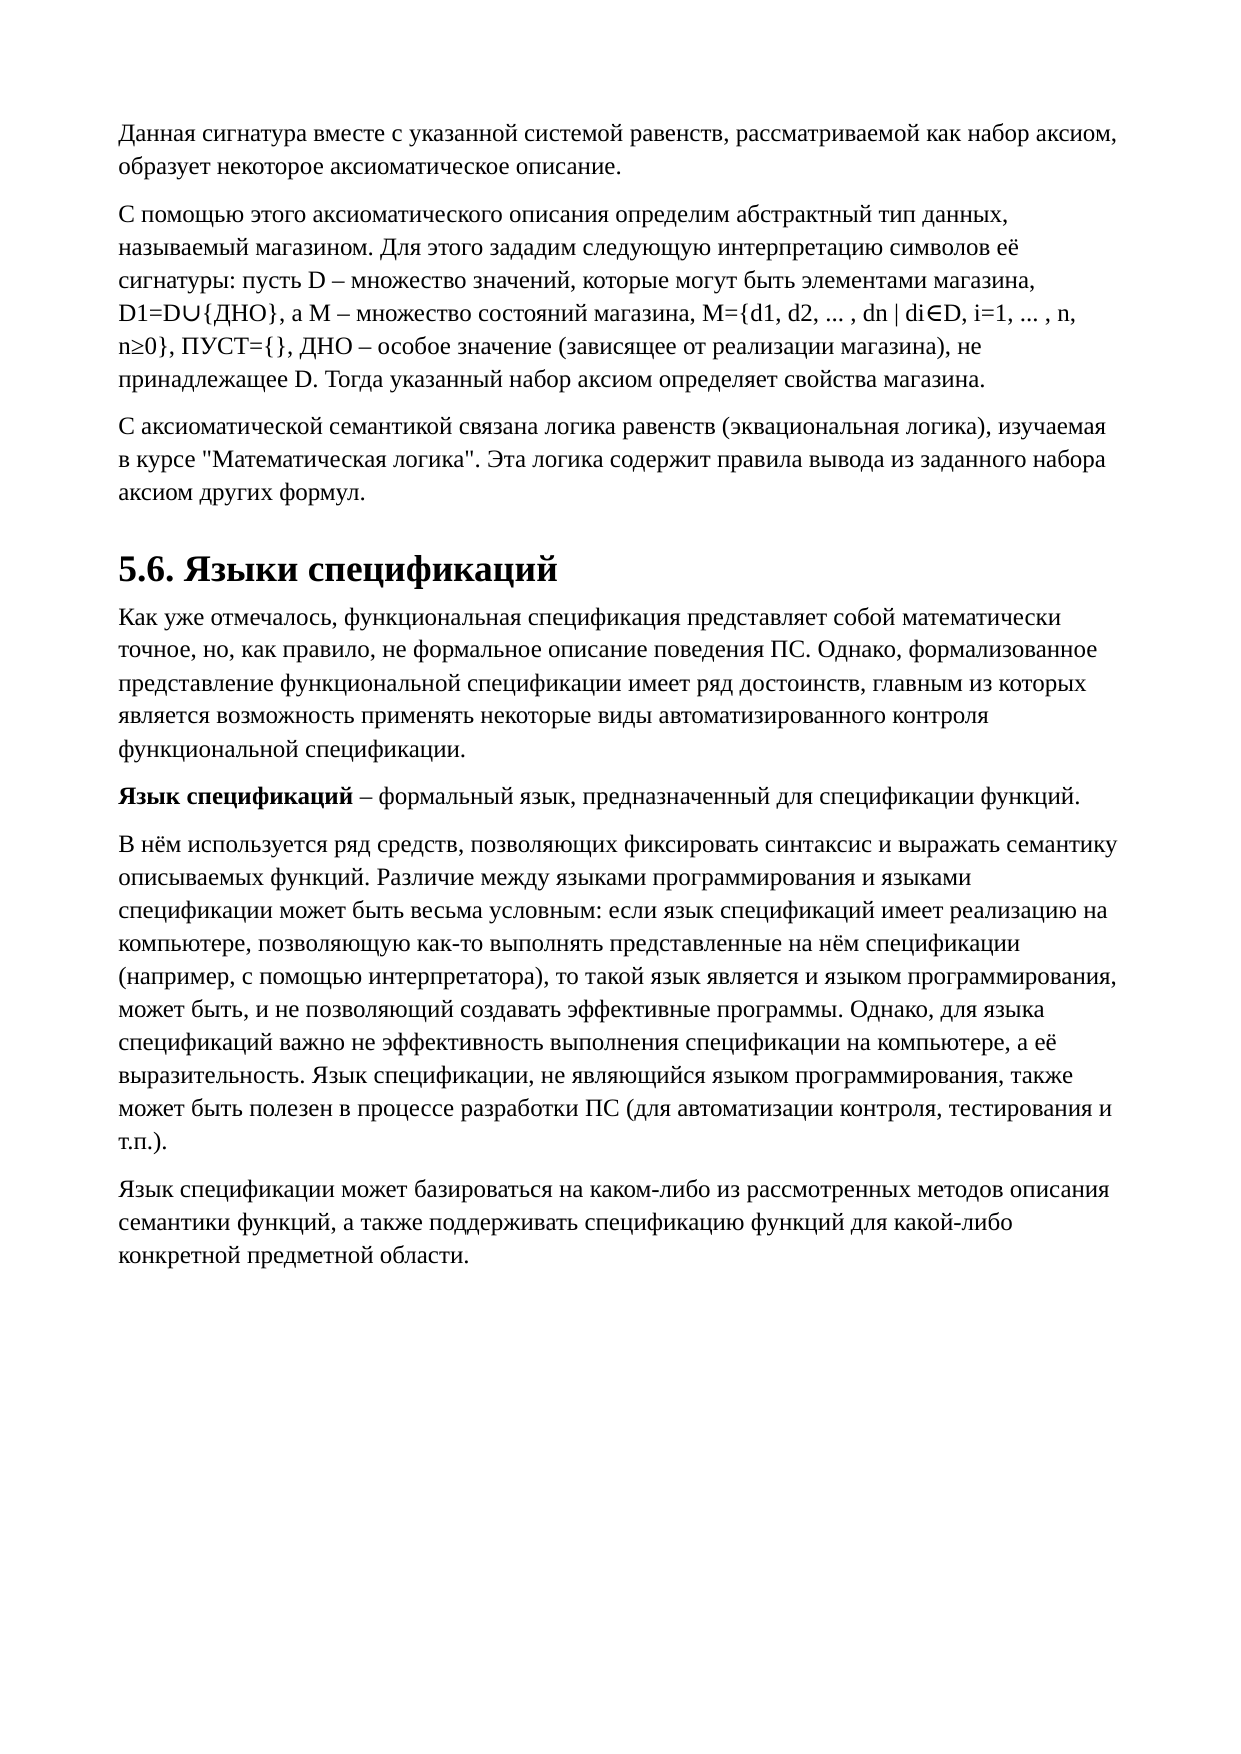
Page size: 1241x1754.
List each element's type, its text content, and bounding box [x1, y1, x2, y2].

text Как уже отмечалось, функциональная спецификация представляет собой математически точное, но, как правило, не формальное описание поведения ПС. Однако, формализованное представление функциональной спецификации имеет ряд достоинств, главным из которых является возможность применять некоторые виды автоматизированного контроля функциональной спецификации. [118, 602, 1122, 762]
text В нём используется ряд средств, позволяющих фиксировать синтаксис и выражать семантику описываемых функций. Различие между языками программирования и языками спецификации может быть весьма условным: если язык спецификаций имеет реализацию на компьютере, позволяющую как-то выполнять представленные на нём спецификации (например, с помощью интерпретатора), то такой язык является и языком программирования, может быть, и не позволяющий создавать эффективные программы. Однако, для языка спецификаций важно не эффективность выполнения спецификации на компьютере, а её выразительность. Язык спецификации, не являющийся языком программирования, также может быть полезен в процессе разработки ПС (для автоматизации контроля, тестирования и т.п.). [118, 829, 1122, 1155]
subtitle 5.6. Языки спецификаций [118, 546, 1122, 589]
text С помощью этого аксиоматического описания определим абстрактный тип данных, называемый магазином. Для этого зададим следующую интерпретацию символов её сигнатуры: пусть D – множество значений, которые могут быть элементами магазина, D1=D∪{ДНО}, а M – множество состояний магазина, M={d1, d2, ... , dn | di∈D, i=1, ... , n, n≥0}, ПУСТ={}, ДНО – особое значение (зависящее от реализации магазина), не принадлежащее D. Тогда указанный набор аксиом определяет свойства магазина. [118, 199, 1122, 393]
text С аксиоматической семантикой связана логика равенств (эквациональная логика), изучаемая в курсе "Математическая логика". Эта логика содержит правила вывода из заданного набора аксиом других формул. [118, 411, 1122, 506]
text Данная сигнатура вместе с указанной системой равенств, рассматриваемой как набор аксиом, образует некоторое аксиоматическое описание. [118, 118, 1122, 180]
text Язык спецификации может базироваться на каком-либо из рассмотренных методов описания семантики функций, а также поддерживать спецификацию функций для какой-либо конкретной предметной области. [118, 1174, 1122, 1268]
text Язык спецификаций – формальный язык, предназначенный для спецификации функций. [118, 781, 1122, 810]
